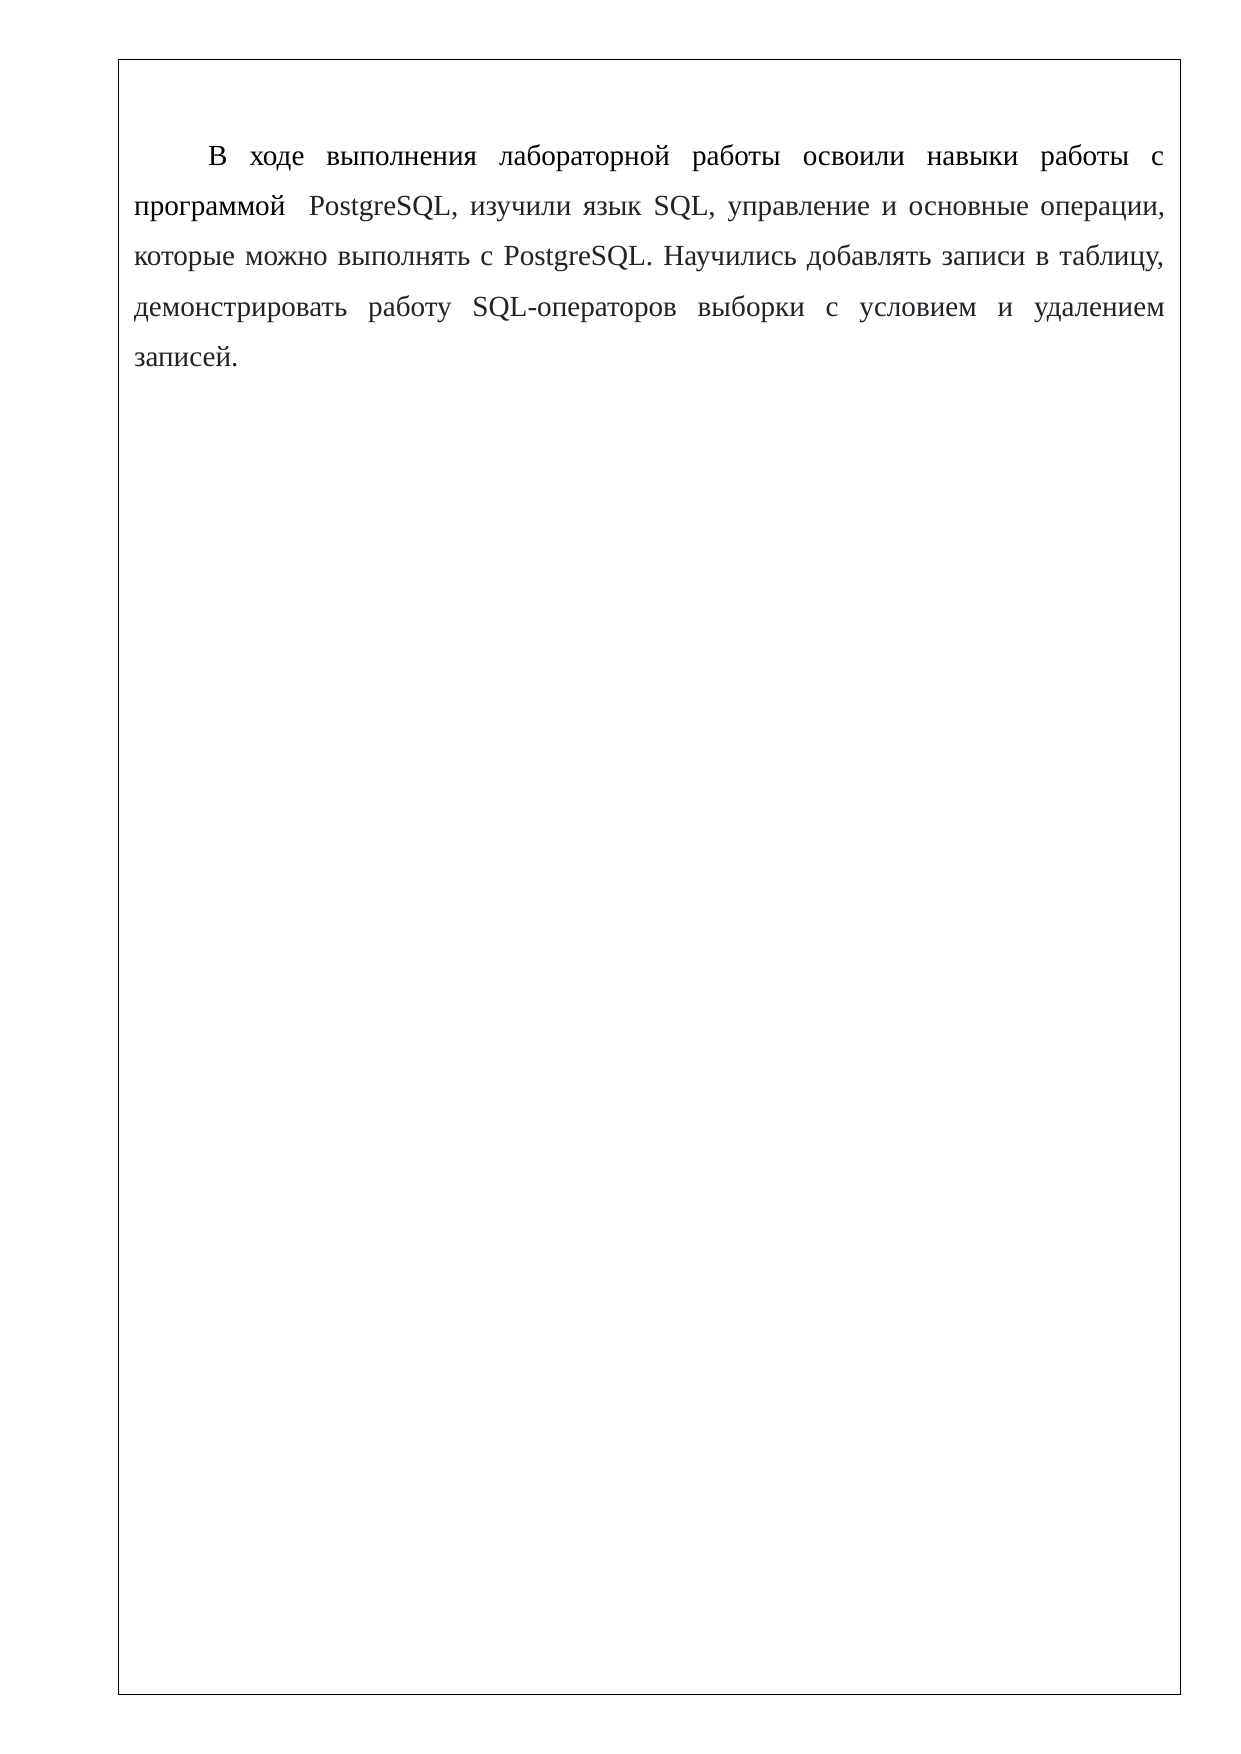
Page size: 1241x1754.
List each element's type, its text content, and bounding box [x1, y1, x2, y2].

text В ходе выполнения лабораторной работы освоили навыки работы с программой PostgreSQL, изучили язык SQL, управление и основные операции, которые можно выполнять с PostgreSQL. Научились добавлять записи в таблицу, демонстрировать работу SQL-операторов выборки с условием и удалением записей. [134, 138, 1165, 372]
